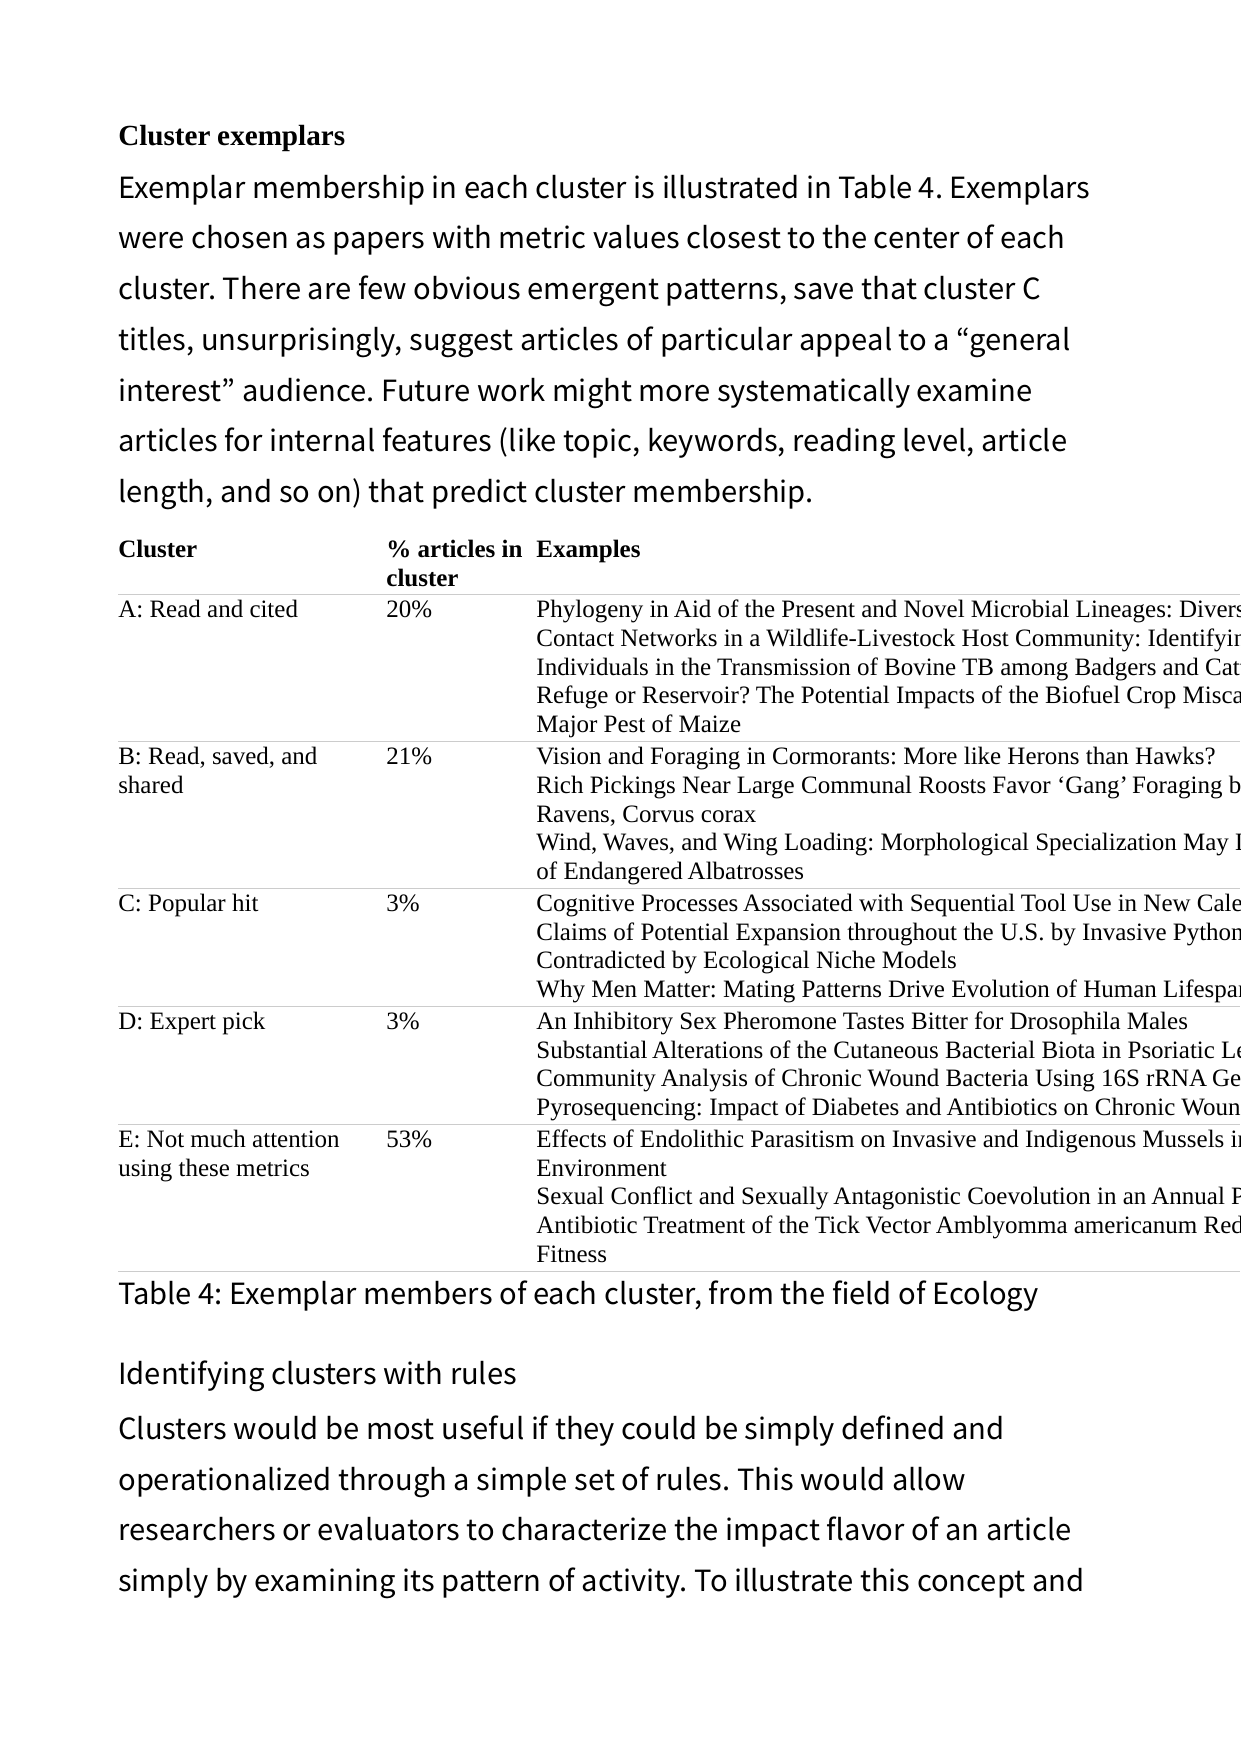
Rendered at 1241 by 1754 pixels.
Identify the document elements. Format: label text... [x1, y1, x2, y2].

table_header Cluster [118, 534, 386, 594]
subtitle Cluster exemplars [118, 118, 1122, 152]
table_cell 3% [386, 1007, 536, 1124]
table_cell 3% [386, 889, 536, 1006]
table_cell E: Not much attention using these metrics [118, 1125, 386, 1271]
table_cell 20% [386, 595, 536, 741]
table_header Examples [536, 534, 1240, 594]
table_cell B: Read, saved, and shared [118, 742, 386, 888]
text Exemplar membership in each cluster is illustrated in Table 4. Exemplars were chosen as papers with metric values closest to the center of each cluster. There are few obvious emergent patterns, save that cluster C titles, unsurprisingly, suggest articles of particular appeal to a “general interest” audience. Future work might more systematically examine articles for internal features (like topic, keywords, reading level, article length, and so on) that predict cluster membership. [118, 164, 1122, 511]
table_cell 21% [386, 742, 536, 888]
table_cell C: Popular hit [118, 889, 386, 1006]
table_cell 53% [386, 1125, 536, 1271]
text Clusters would be most useful if they could be simply defined and operationalized through a simple set of rules. This would allow researchers or evaluators to characterize the impact flavor of an article simply by examining its pattern of activity. To illustrate this concept and [118, 1405, 1122, 1600]
table_cell Phylogeny in Aid of the Present and Novel Microbial Lineages: Diversity in Bacillus Contact Networks in a Wildlife-Livestock Host Community: Identifying High-Risk Individuals in the Transmission of Bovine TB among Badgers and Cattle Refuge or Reservoir? The Potential Impacts of the Biofuel Crop Miscanthus x giganteus on a Major Pest of Maize [536, 595, 1240, 741]
table_cell Effects of Endolithic Parasitism on Invasive and Indigenous Mussels in a Variable Physical Environment Sexual Conflict and Sexually Antagonistic Coevolution in an Annual Plant Antibiotic Treatment of the Tick Vector Amblyomma americanum Reduced Reproductive Fitness [536, 1125, 1240, 1271]
text Table 4: Exemplar members of each cluster, from the field of Ecology [118, 1272, 1122, 1313]
table_cell A: Read and cited [118, 595, 386, 741]
table_cell Cognitive Processes Associated with Sequential Tool Use in New Caledonian Crows Claims of Potential Expansion throughout the U.S. by Invasive Python Species Are Contradicted by Ecological Niche Models Why Men Matter: Mating Patterns Drive Evolution of Human Lifespan [536, 889, 1240, 1006]
table_cell An Inhibitory Sex Pheromone Tastes Bitter for Drosophila Males Substantial Alterations of the Cutaneous Bacterial Biota in Psoriatic Lesions Community Analysis of Chronic Wound Bacteria Using 16S rRNA Gene-Based Pyrosequencing: Impact of Diabetes and Antibiotics on Chronic Wound Microbiota [536, 1007, 1240, 1124]
table_cell D: Expert pick [118, 1007, 386, 1124]
subtitle Identifying clusters with rules [118, 1351, 1122, 1393]
table_cell Vision and Foraging in Cormorants: More like Herons than Hawks? Rich Pickings Near Large Communal Roosts Favor ‘Gang’ Foraging by Juvenile Common Ravens, Corvus corax Wind, Waves, and Wing Loading: Morphological Specialization May Limit Range Expansion of Endangered Albatrosses [536, 742, 1240, 888]
table_header % articles in cluster [386, 534, 536, 594]
